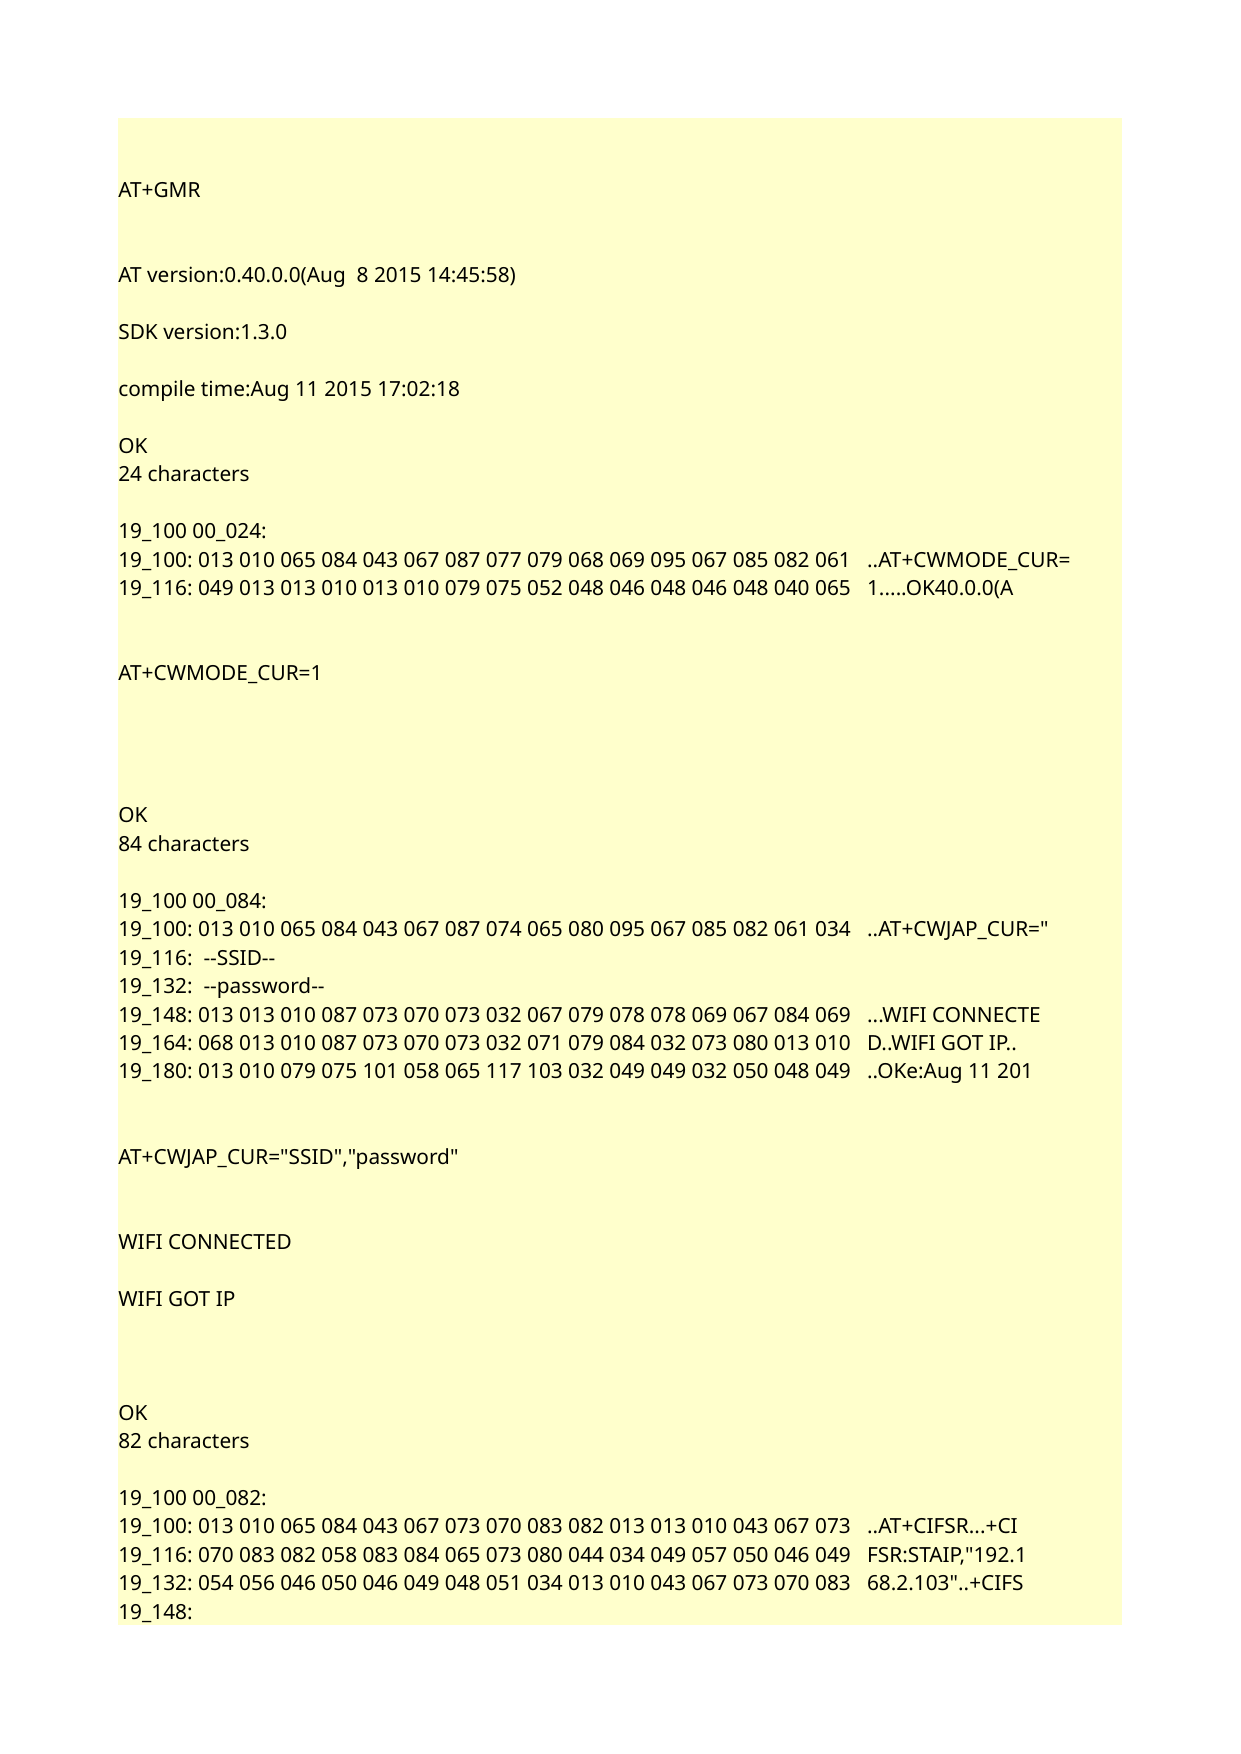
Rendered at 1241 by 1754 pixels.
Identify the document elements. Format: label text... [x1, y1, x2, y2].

text compile time:Aug 11 2015 17:02:18 [118, 374, 1122, 402]
text SDK version:1.3.0 [118, 317, 1122, 346]
text 19_100: 013 010 065 084 043 067 087 077 079 068 069 095 067 085 082 061 ..AT+CWMODE_CUR= [118, 545, 1122, 573]
text 19_100: 013 010 065 084 043 067 073 070 083 082 013 013 010 043 067 073 ..AT+CIFSR...+CI [118, 1512, 1122, 1540]
text 19_100 00_082: [118, 1483, 1122, 1512]
text 19_148: 013 013 010 087 073 070 073 032 067 079 078 078 069 067 084 069 ...WIFI CONNECTE [118, 1000, 1122, 1028]
text 19_100 00_084: [118, 886, 1122, 914]
text 82 characters [118, 1426, 1122, 1455]
text AT+CWMODE_CUR=1 [118, 658, 1122, 687]
text 19_116: --SSID-- [118, 943, 1122, 971]
text 19_132: 054 056 046 050 046 049 048 051 034 013 010 043 067 073 070 083 68.2.103"..+CIFS [118, 1568, 1122, 1597]
text 19_180: 013 010 079 075 101 058 065 117 103 032 049 049 032 050 048 049 ..OKe:Aug 11 201 [118, 1057, 1122, 1085]
text OK [118, 431, 1122, 459]
text 19_164: 068 013 010 087 073 070 073 032 071 079 084 032 073 080 013 010 D..WIFI GOT IP.. [118, 1028, 1122, 1057]
text WIFI CONNECTED [118, 1227, 1122, 1256]
text WIFI GOT IP [118, 1284, 1122, 1312]
text AT version:0.40.0.0(Aug 8 2015 14:45:58) [118, 260, 1122, 289]
text 19_116: 049 013 013 010 013 010 079 075 052 048 046 048 046 048 040 065 1.....OK40.0.0(A [118, 573, 1122, 602]
text 24 characters [118, 459, 1122, 488]
text 84 characters [118, 829, 1122, 857]
text 19_132: --password-- [118, 971, 1122, 1000]
text 19_100: 013 010 065 084 043 067 087 074 065 080 095 067 085 082 061 034 ..AT+CWJAP_CUR=" [118, 914, 1122, 943]
text 19_148: [118, 1597, 1122, 1625]
text AT+CWJAP_CUR="SSID","password" [118, 1142, 1122, 1170]
text 19_100 00_024: [118, 516, 1122, 545]
text 19_116: 070 083 082 058 083 084 065 073 080 044 034 049 057 050 046 049 FSR:STAIP,"192.1 [118, 1540, 1122, 1568]
text OK [118, 1398, 1122, 1426]
text AT+GMR [118, 175, 1122, 203]
text OK [118, 801, 1122, 829]
